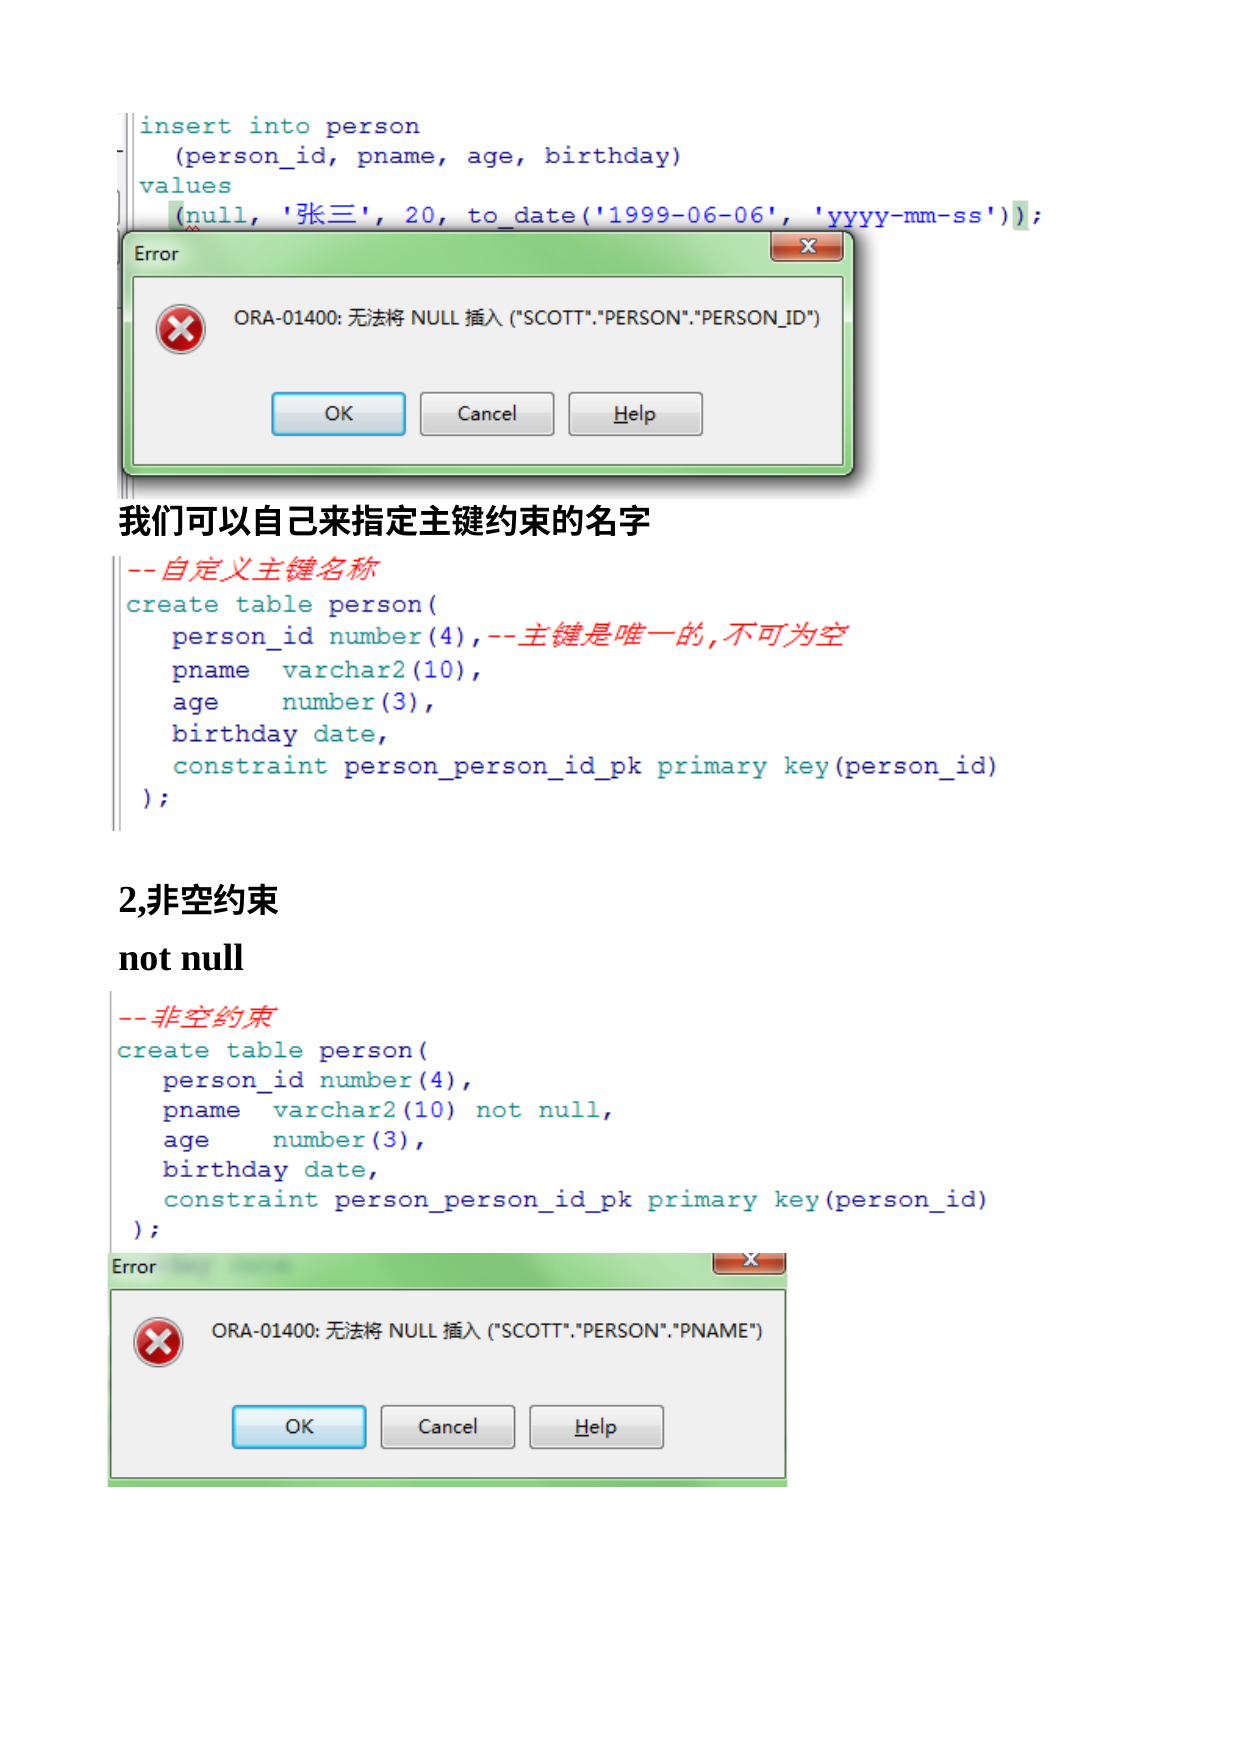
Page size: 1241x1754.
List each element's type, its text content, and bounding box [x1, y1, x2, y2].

subtitle 2,非空约束 [118, 877, 1122, 922]
text not null [118, 935, 1122, 978]
text 我们可以自己来指定主键约束的名字 [118, 118, 1122, 543]
picture [110, 556, 1002, 831]
picture [117, 113, 1080, 499]
picture [107, 991, 989, 1487]
